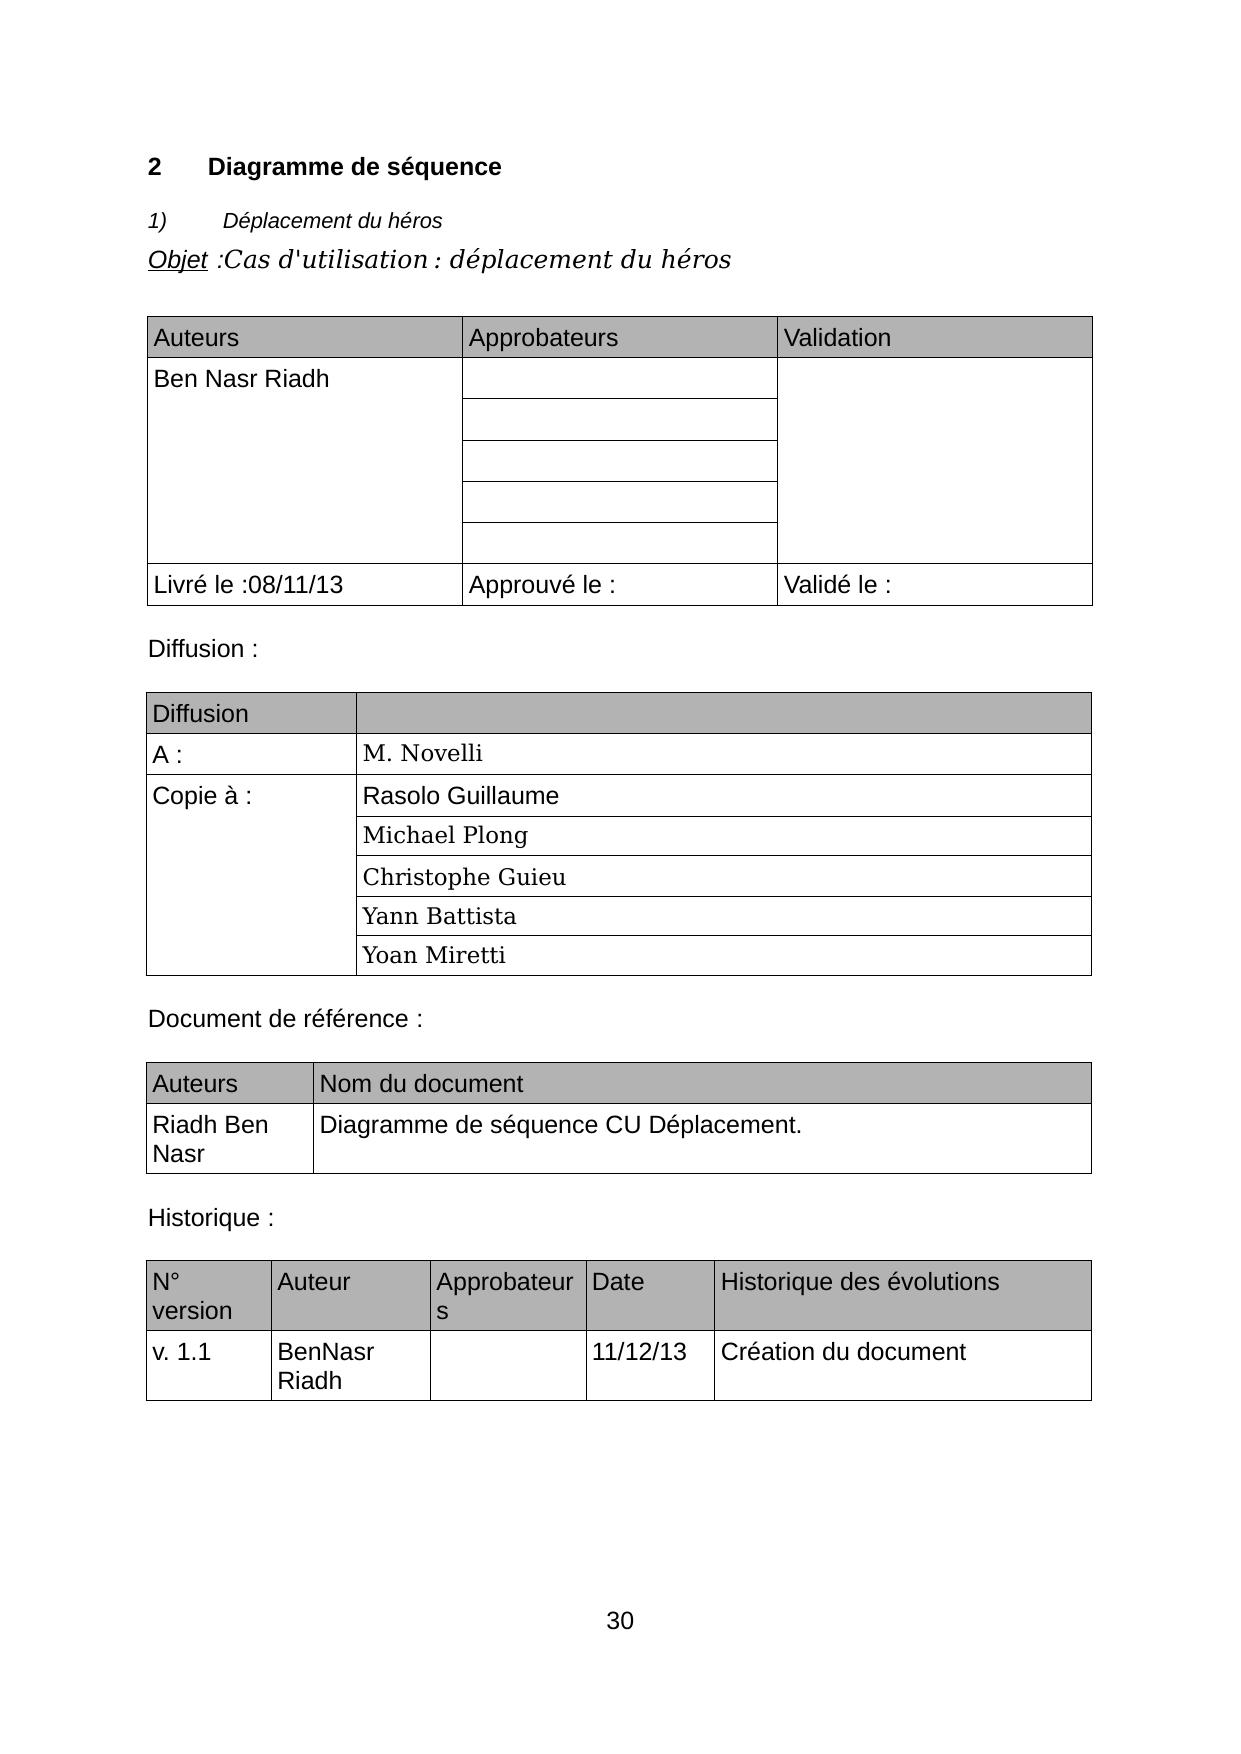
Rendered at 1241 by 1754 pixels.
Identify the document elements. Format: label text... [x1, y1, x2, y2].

table_cell A : [147, 734, 356, 774]
table_cell Riadh Ben Nasr [147, 1104, 313, 1173]
table_cell Validé le : [778, 564, 1092, 604]
table_cell Rasolo Guillaume [357, 775, 1091, 816]
subtitle Déplacement du héros [148, 207, 1093, 233]
table_cell M. Novelli [357, 734, 1091, 774]
table_cell Approuvé le : [463, 564, 777, 604]
text Historique : [148, 1203, 1093, 1232]
table_cell v. 1.1 [147, 1331, 271, 1400]
table_cell 12/11/13 [587, 1331, 714, 1400]
table_cell Diagramme de séquence CU Déplacement. [314, 1104, 1091, 1173]
table_cell Copie à : [147, 775, 356, 974]
table_cell [463, 523, 777, 563]
table_cell Yoan Miretti [357, 936, 1091, 974]
table_header Date [587, 1261, 714, 1330]
table_header Auteurs [147, 1063, 313, 1103]
table_header Auteurs [148, 317, 462, 357]
table_header Historique des évolutions [715, 1261, 1091, 1330]
subtitle Diagramme de séquence [148, 152, 1093, 181]
table_header Diffusion [147, 693, 356, 733]
table_cell Michael Plong [357, 817, 1091, 855]
text Objet :Cas d'utilisation : déplacement du héros [148, 245, 1093, 274]
table_cell [778, 358, 1092, 563]
table_cell Livré le :08/11/13 [148, 564, 462, 604]
table_header Approbateurs [431, 1261, 586, 1330]
table_cell [463, 441, 777, 481]
table_header Auteur [272, 1261, 430, 1330]
table_header N° version [147, 1261, 271, 1330]
table_header Approbateurs [463, 317, 777, 357]
table_cell Christophe Guieu [357, 856, 1091, 896]
table_cell [463, 482, 777, 522]
table_cell Yann Battista [357, 897, 1091, 935]
text Diffusion : [148, 634, 1093, 663]
table_header [357, 693, 1091, 733]
table_header Nom du document [314, 1063, 1091, 1103]
table_cell [431, 1331, 586, 1400]
table_cell [463, 358, 777, 398]
text Document de référence : [148, 1004, 1093, 1033]
table_cell BenNasr Riadh [272, 1331, 430, 1400]
table_cell [463, 399, 777, 439]
table_cell Création du document [715, 1331, 1091, 1400]
table_cell Ben Nasr Riadh [148, 358, 462, 563]
table_header Validation [778, 317, 1092, 357]
